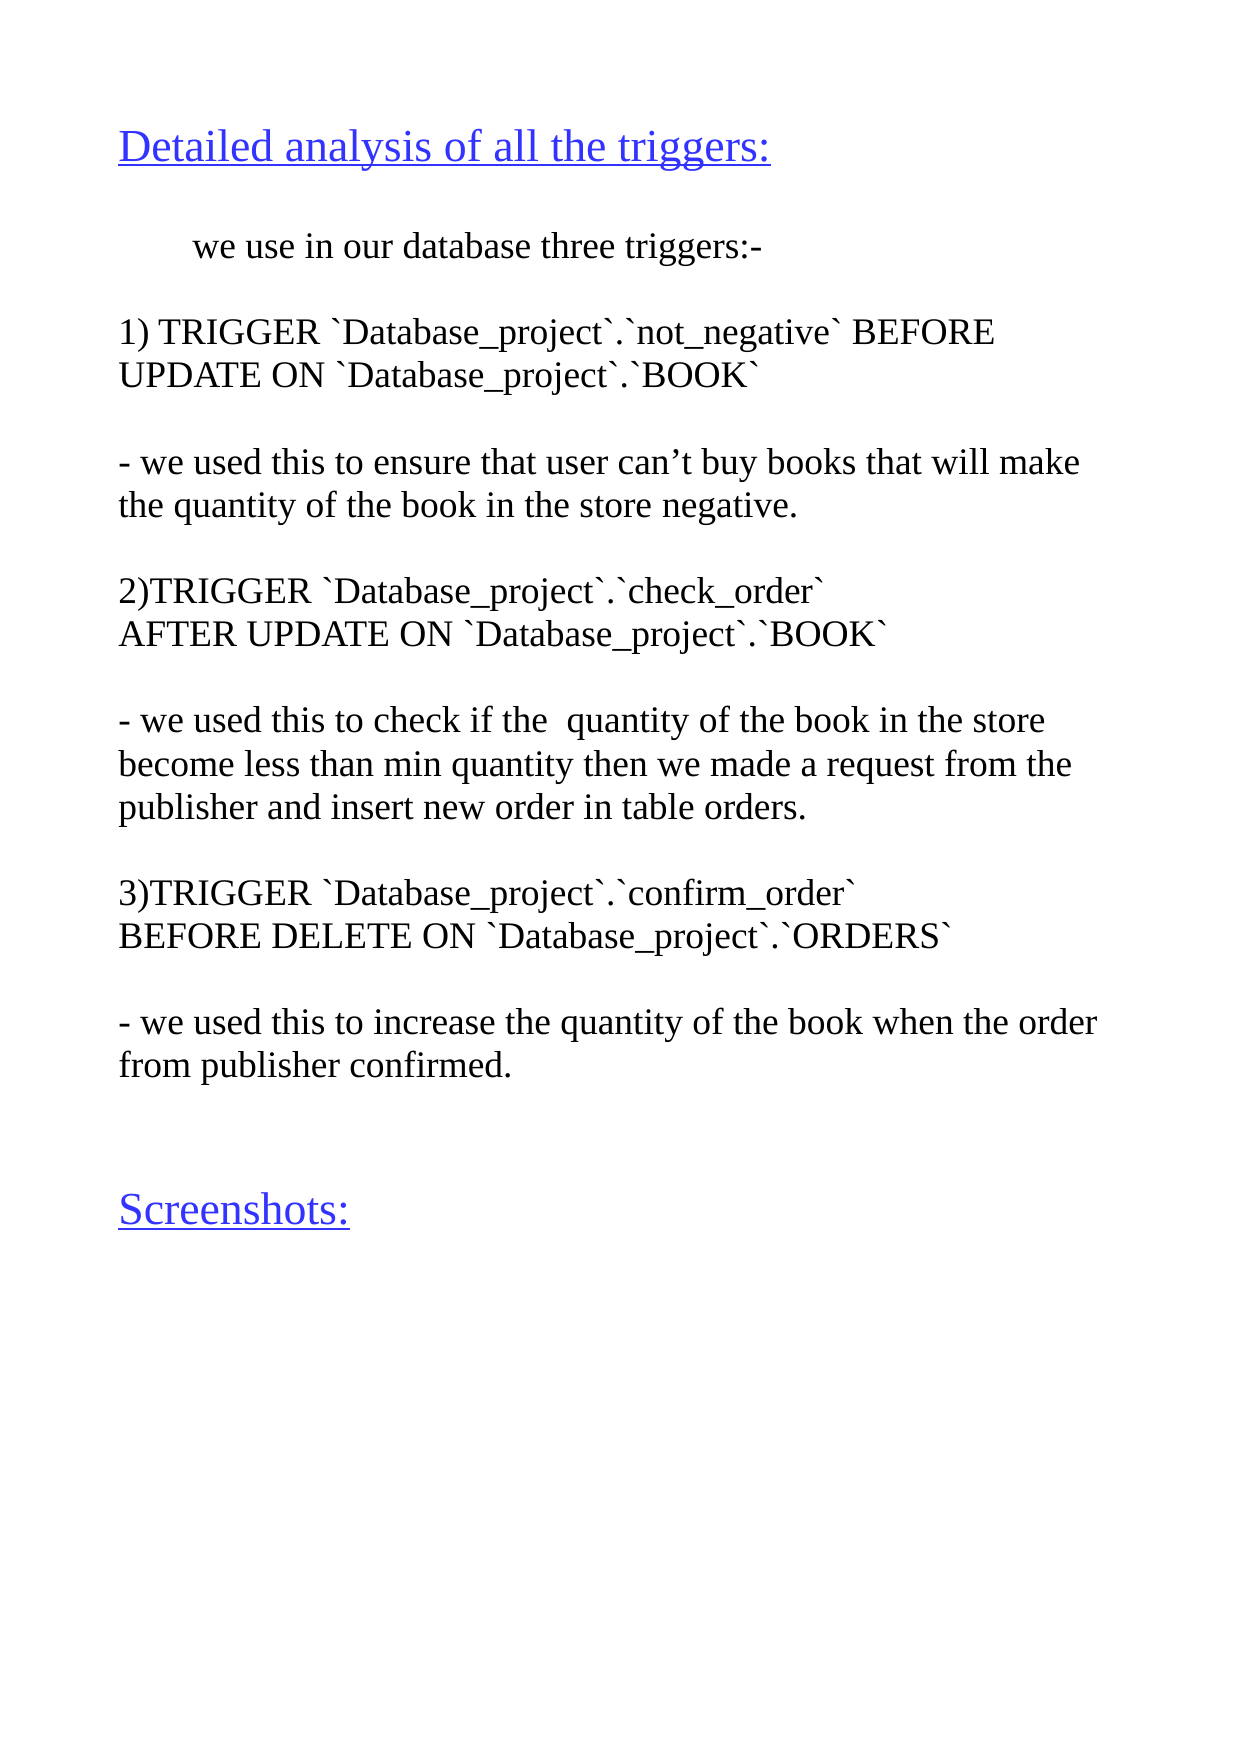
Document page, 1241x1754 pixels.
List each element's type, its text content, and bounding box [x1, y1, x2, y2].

text become less than min quantity then we made a request from the publisher and insert new order in table orders. [118, 741, 1122, 827]
text - we used this to increase the quantity of the book when the order from publisher confirmed. [118, 1000, 1122, 1086]
text 1) TRIGGER `Database_project`.`not_negative` BEFORE UPDATE ON `Database_project`.`BOOK` [118, 310, 1122, 396]
text Screenshots: [118, 1182, 1122, 1234]
text we use in our database three triggers:- [118, 223, 1122, 267]
text 2)TRIGGER `Database_project`.`check_order` [118, 568, 1122, 612]
text the quantity of the book in the store negative. [118, 482, 1122, 525]
text - we used this to ensure that user can’t buy books that will make [118, 439, 1122, 482]
text AFTER UPDATE ON `Database_project`.`BOOK` [118, 612, 1122, 655]
text Detailed analysis of all the triggers: [118, 118, 1122, 171]
text BEFORE DELETE ON `Database_project`.`ORDERS` [118, 913, 1122, 957]
text 3)TRIGGER `Database_project`.`confirm_order` [118, 870, 1122, 913]
text - we used this to check if the quantity of the book in the store [118, 698, 1122, 741]
